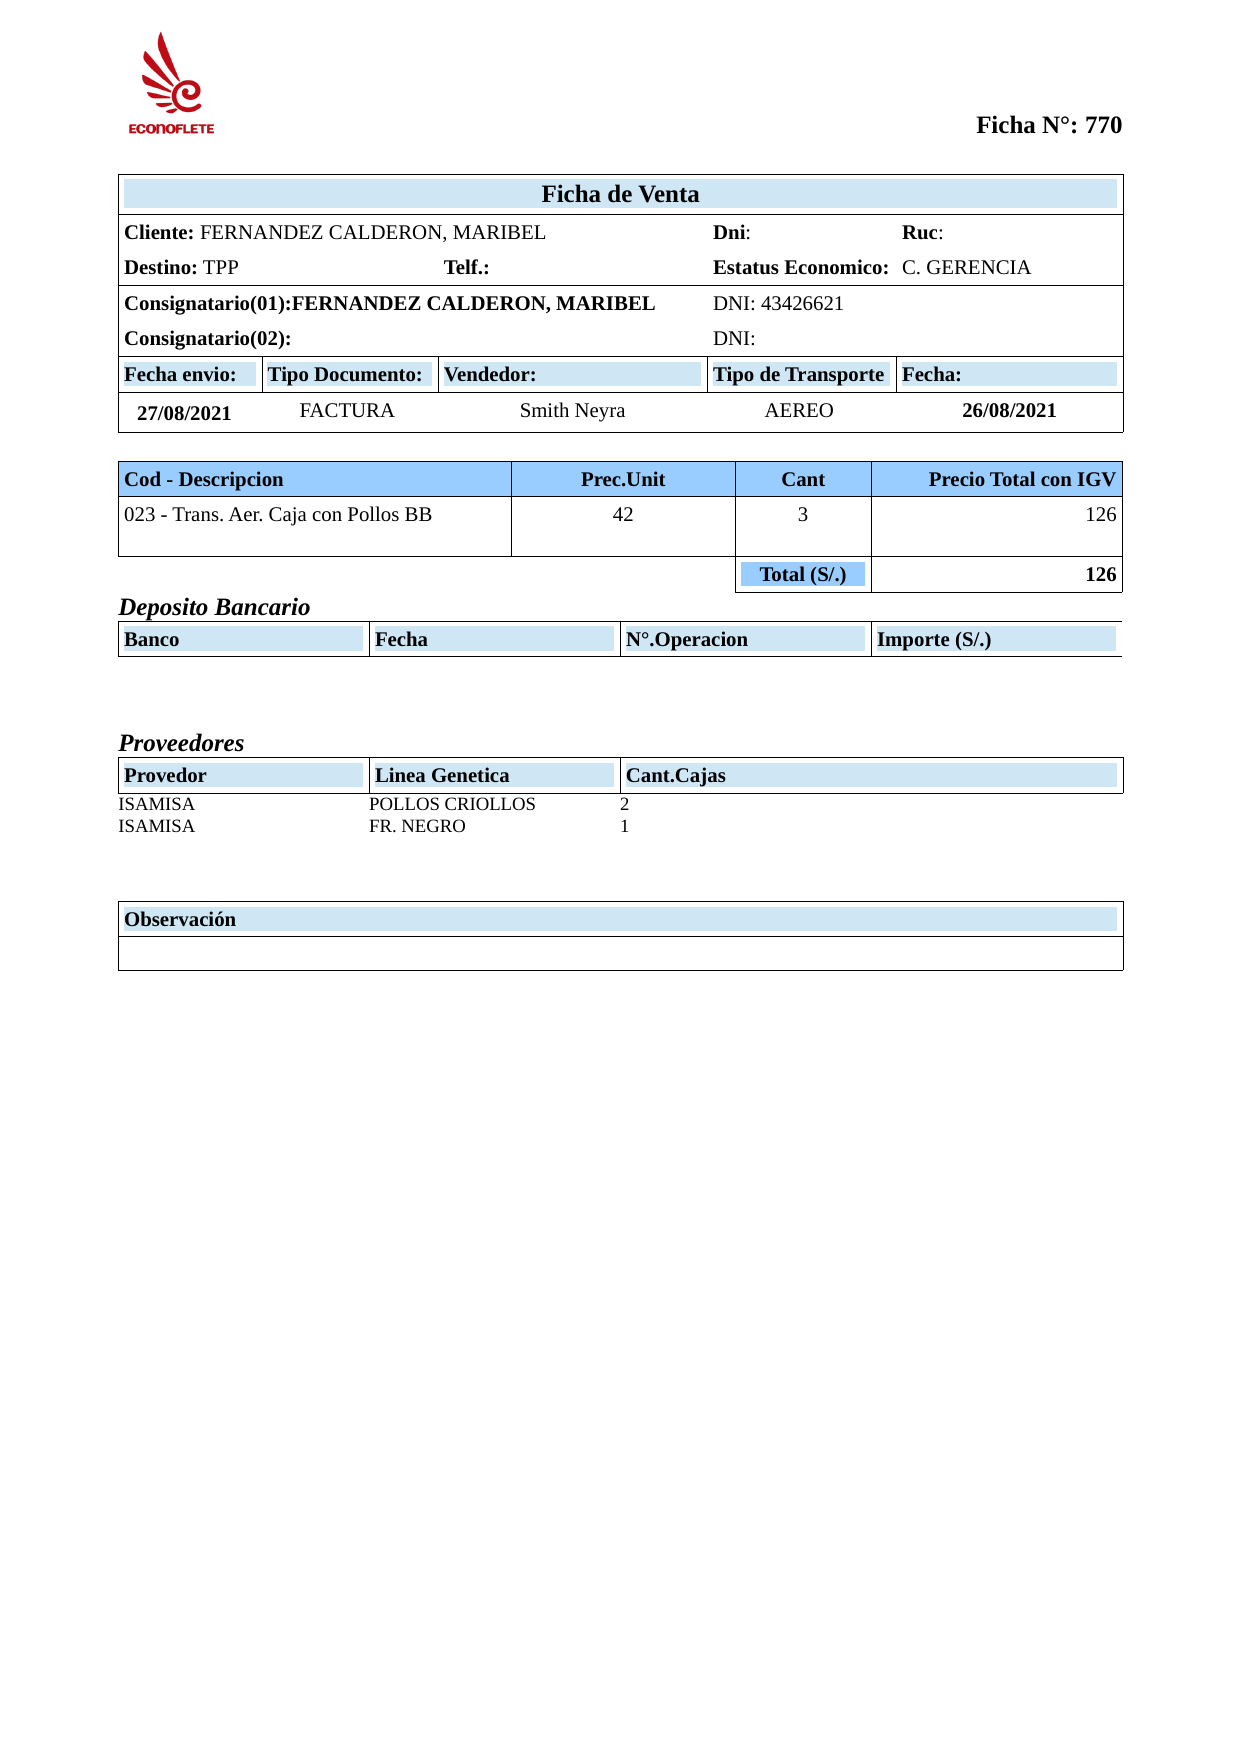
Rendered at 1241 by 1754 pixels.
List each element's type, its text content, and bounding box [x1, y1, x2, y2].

table_cell DNI: [707, 321, 1123, 356]
table_cell [118, 705, 369, 728]
table_cell 42 [512, 497, 735, 556]
table_cell FR. NEGRO [369, 815, 620, 836]
table_header Cant.Cajas [621, 758, 1123, 793]
table_cell 2 [620, 794, 1123, 814]
table_cell 126 [872, 557, 1122, 592]
text Deposito Bancario [118, 592, 1122, 621]
table_cell [871, 680, 1122, 704]
table_cell [119, 937, 1123, 969]
table_header Cod - Descripcion [119, 462, 511, 496]
table_header Ficha de Venta [119, 175, 1123, 214]
table_cell [871, 705, 1122, 728]
table_cell [118, 657, 369, 680]
table_cell ISAMISA [118, 794, 369, 814]
table_cell [118, 836, 369, 858]
table_cell [620, 879, 1123, 901]
table_cell 023 - Trans. Aer. Caja con Pollos BB [119, 497, 511, 556]
table_cell [369, 858, 620, 879]
table_cell [871, 657, 1122, 680]
table_cell [620, 858, 1123, 879]
table_cell [620, 705, 871, 728]
table_cell Smith Neyra [438, 393, 707, 432]
table_header Prec.Unit [512, 462, 735, 496]
picture [118, 31, 225, 134]
table_cell [620, 836, 1123, 858]
table_cell DNI: 43426621 [707, 286, 1123, 321]
table_cell [620, 680, 871, 704]
table_cell Consignatario(02): [119, 321, 707, 356]
table_cell Tipo de Transporte [708, 357, 896, 392]
table_cell FACTURA [262, 393, 438, 432]
table_header Importe (S/.) [872, 622, 1122, 656]
table_cell 1 [620, 815, 1123, 836]
text Proveedores [118, 728, 1122, 757]
table_header Linea Genetica [370, 758, 620, 793]
table_cell C. GERENCIA [896, 249, 1123, 285]
table_header Banco [119, 622, 369, 656]
table_cell 27/08/2021 [119, 393, 262, 432]
table_cell [369, 657, 620, 680]
table_cell [369, 879, 620, 901]
table_cell Dni: [707, 215, 896, 249]
table_header Cant [736, 462, 871, 496]
table_cell [369, 680, 620, 704]
table_cell Estatus Economico: [707, 249, 896, 285]
table_header Provedor [119, 758, 369, 793]
table_cell Consignatario(01):FERNANDEZ CALDERON, MARIBEL [119, 286, 707, 321]
table_cell Telf.: [438, 249, 707, 285]
table_cell 3 [736, 497, 871, 556]
table_cell [118, 858, 369, 879]
table_cell Tipo Documento: [263, 357, 438, 392]
table_cell [511, 557, 735, 592]
table_cell POLLOS CRIOLLOS [369, 794, 620, 814]
table_cell 126 [872, 497, 1122, 556]
table_cell [118, 879, 369, 901]
table_cell Fecha envio: [119, 357, 262, 392]
table_cell Fecha: [897, 357, 1123, 392]
table_header Observación [119, 902, 1123, 936]
table_header N°.Operacion [621, 622, 871, 656]
table_cell [369, 705, 620, 728]
table_cell [118, 557, 511, 592]
table_cell [369, 836, 620, 858]
table_cell [118, 680, 369, 704]
table_header Fecha [370, 622, 620, 656]
table_cell Vendedor: [439, 357, 707, 392]
table_header Precio Total con IGV [872, 462, 1122, 496]
table_cell 26/08/2021 [896, 393, 1123, 432]
table_cell Destino: TPP [119, 249, 438, 285]
table_cell Total (S/.) [736, 557, 871, 592]
table_cell ISAMISA [118, 815, 369, 836]
table_cell Ruc: [896, 215, 1123, 249]
table_cell AEREO [707, 393, 896, 432]
table_cell [620, 657, 871, 680]
table_cell Cliente: FERNANDEZ CALDERON, MARIBEL [119, 215, 707, 249]
